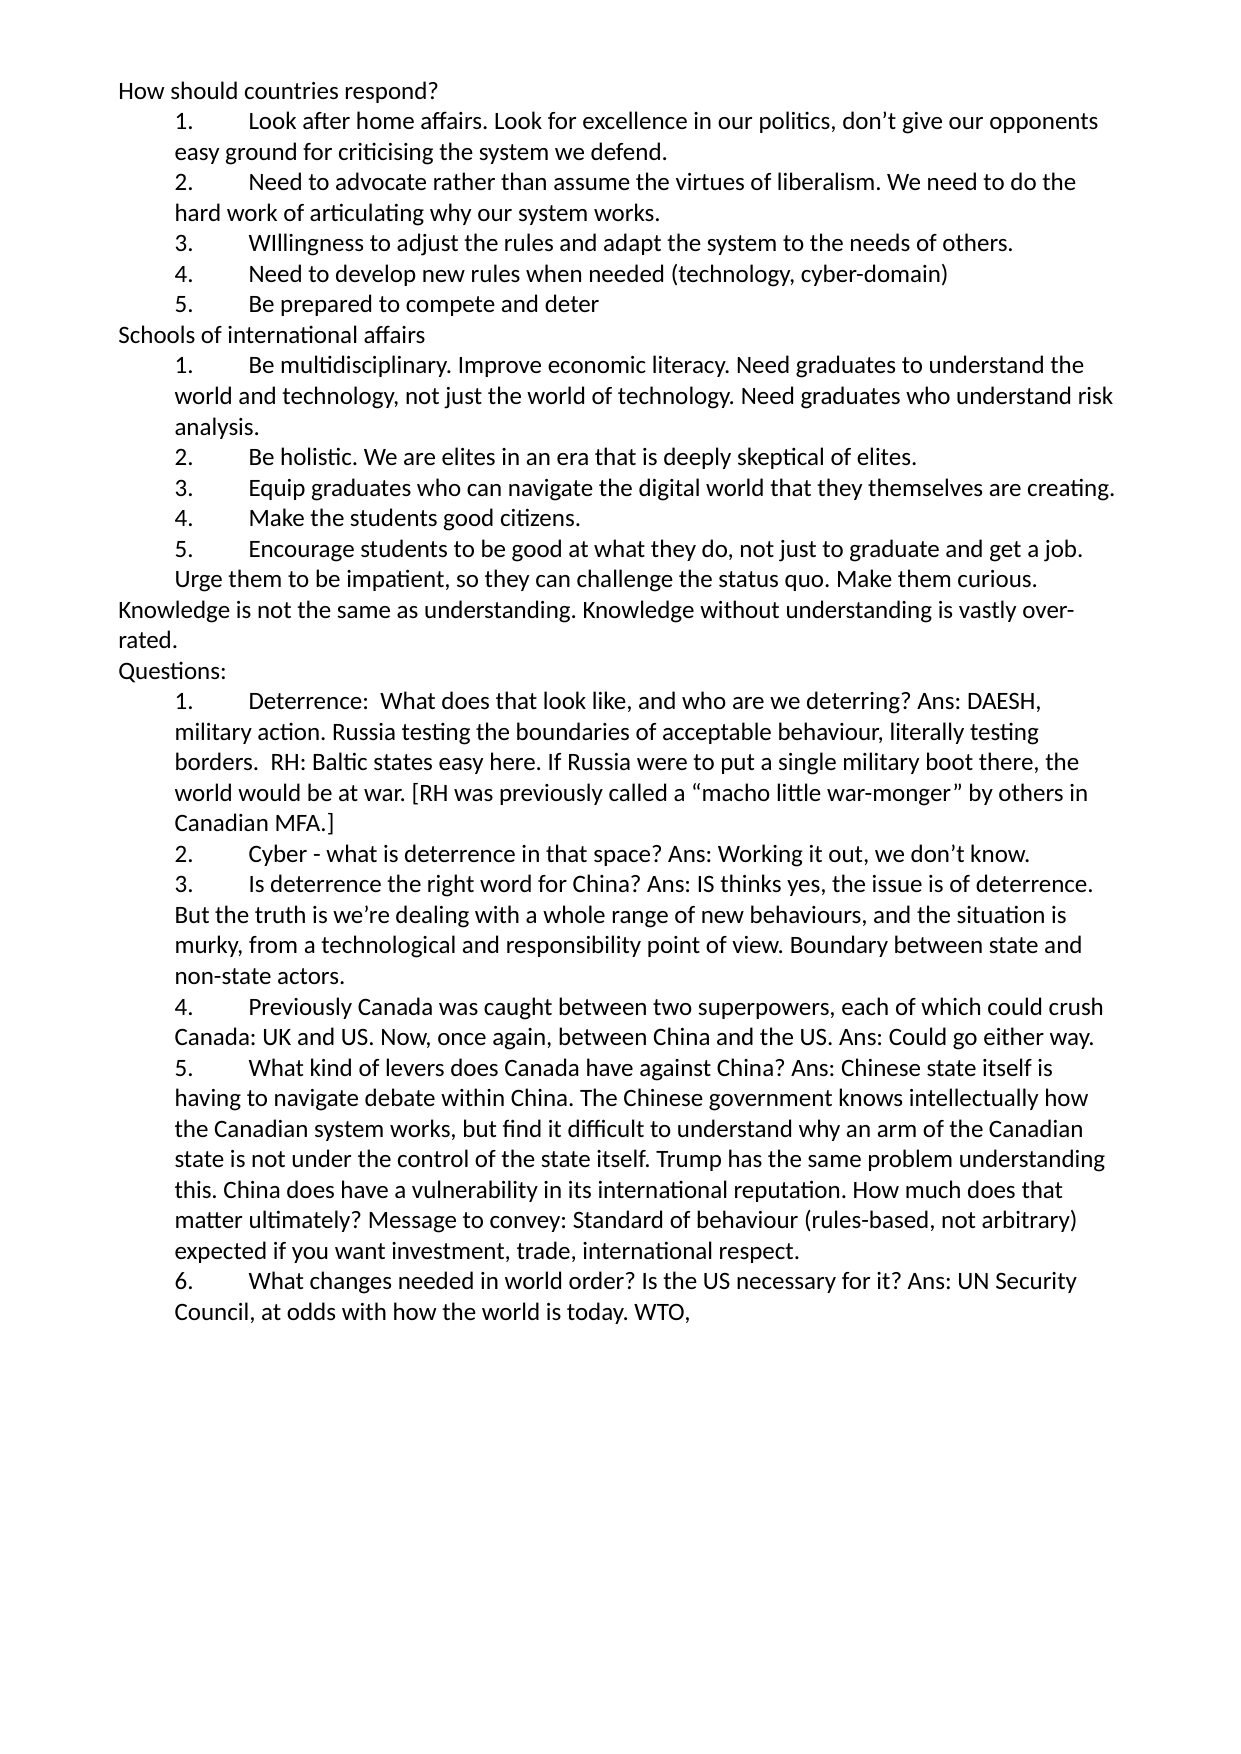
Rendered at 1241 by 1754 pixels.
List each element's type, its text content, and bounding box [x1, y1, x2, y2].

text Knowledge is not the same as understanding. Knowledge without understanding is vastly over-rated. [118, 594, 1122, 655]
list Need to advocate rather than assume the virtues of liberalism. We need to do the hard work of articulating why our system works. [174, 167, 1122, 228]
list Encourage students to be good at what they do, not just to graduate and get a job. Urge them to be impatient, so they can challenge the status quo. Make them curious. [174, 533, 1122, 594]
list Is deterrence the right word for China? Ans: IS thinks yes, the issue is of deterrence. But the truth is we’re dealing with a whole range of new behaviours, and the situation is murky, from a technological and responsibility point of view. Boundary between state and non-state actors. [174, 868, 1122, 991]
list Be holistic. We are elites in an era that is deeply skeptical of elites. [174, 441, 1122, 472]
text How should countries respond? [118, 75, 1122, 106]
list WIllingness to adjust the rules and adapt the system to the needs of others. [174, 228, 1122, 258]
list What kind of levers does Canada have against China? Ans: Chinese state itself is having to navigate debate within China. The Chinese government knows intellectually how the Canadian system works, but find it difficult to understand why an arm of the Canadian state is not under the control of the state itself. Trump has the same problem understanding this. China does have a vulnerability in its international reputation. How much does that matter ultimately? Message to convey: Standard of behaviour (rules-based, not arbitrary) expected if you want investment, trade, international respect. [174, 1052, 1122, 1265]
list Be multidisciplinary. Improve economic literacy. Need graduates to understand the world and technology, not just the world of technology. Need graduates who understand risk analysis. [174, 350, 1122, 441]
text Schools of international affairs [118, 319, 1122, 350]
list What changes needed in world order? Is the US necessary for it? Ans: UN Security Council, at odds with how the world is today. WTO, [174, 1265, 1122, 1326]
list Deterrence: What does that look like, and who are we deterring? Ans: DAESH, military action. Russia testing the boundaries of acceptable behaviour, literally testing borders. RH: Baltic states easy here. If Russia were to put a single military boot there, the world would be at war. [RH was previously called a “macho little war-monger” by others in Canadian MFA.] [174, 685, 1122, 838]
text Questions: [118, 655, 1122, 685]
list Cyber - what is deterrence in that space? Ans: Working it out, we don’t know. [174, 838, 1122, 868]
list Make the students good citizens. [174, 502, 1122, 533]
list Equip graduates who can navigate the digital world that they themselves are creating. [174, 472, 1122, 502]
list Need to develop new rules when needed (technology, cyber-domain) [174, 258, 1122, 289]
list Be prepared to compete and deter [174, 289, 1122, 319]
list Previously Canada was caught between two superpowers, each of which could crush Canada: UK and US. Now, once again, between China and the US. Ans: Could go either way. [174, 991, 1122, 1052]
list Look after home affairs. Look for excellence in our politics, don’t give our opponents easy ground for criticising the system we defend. [174, 106, 1122, 167]
